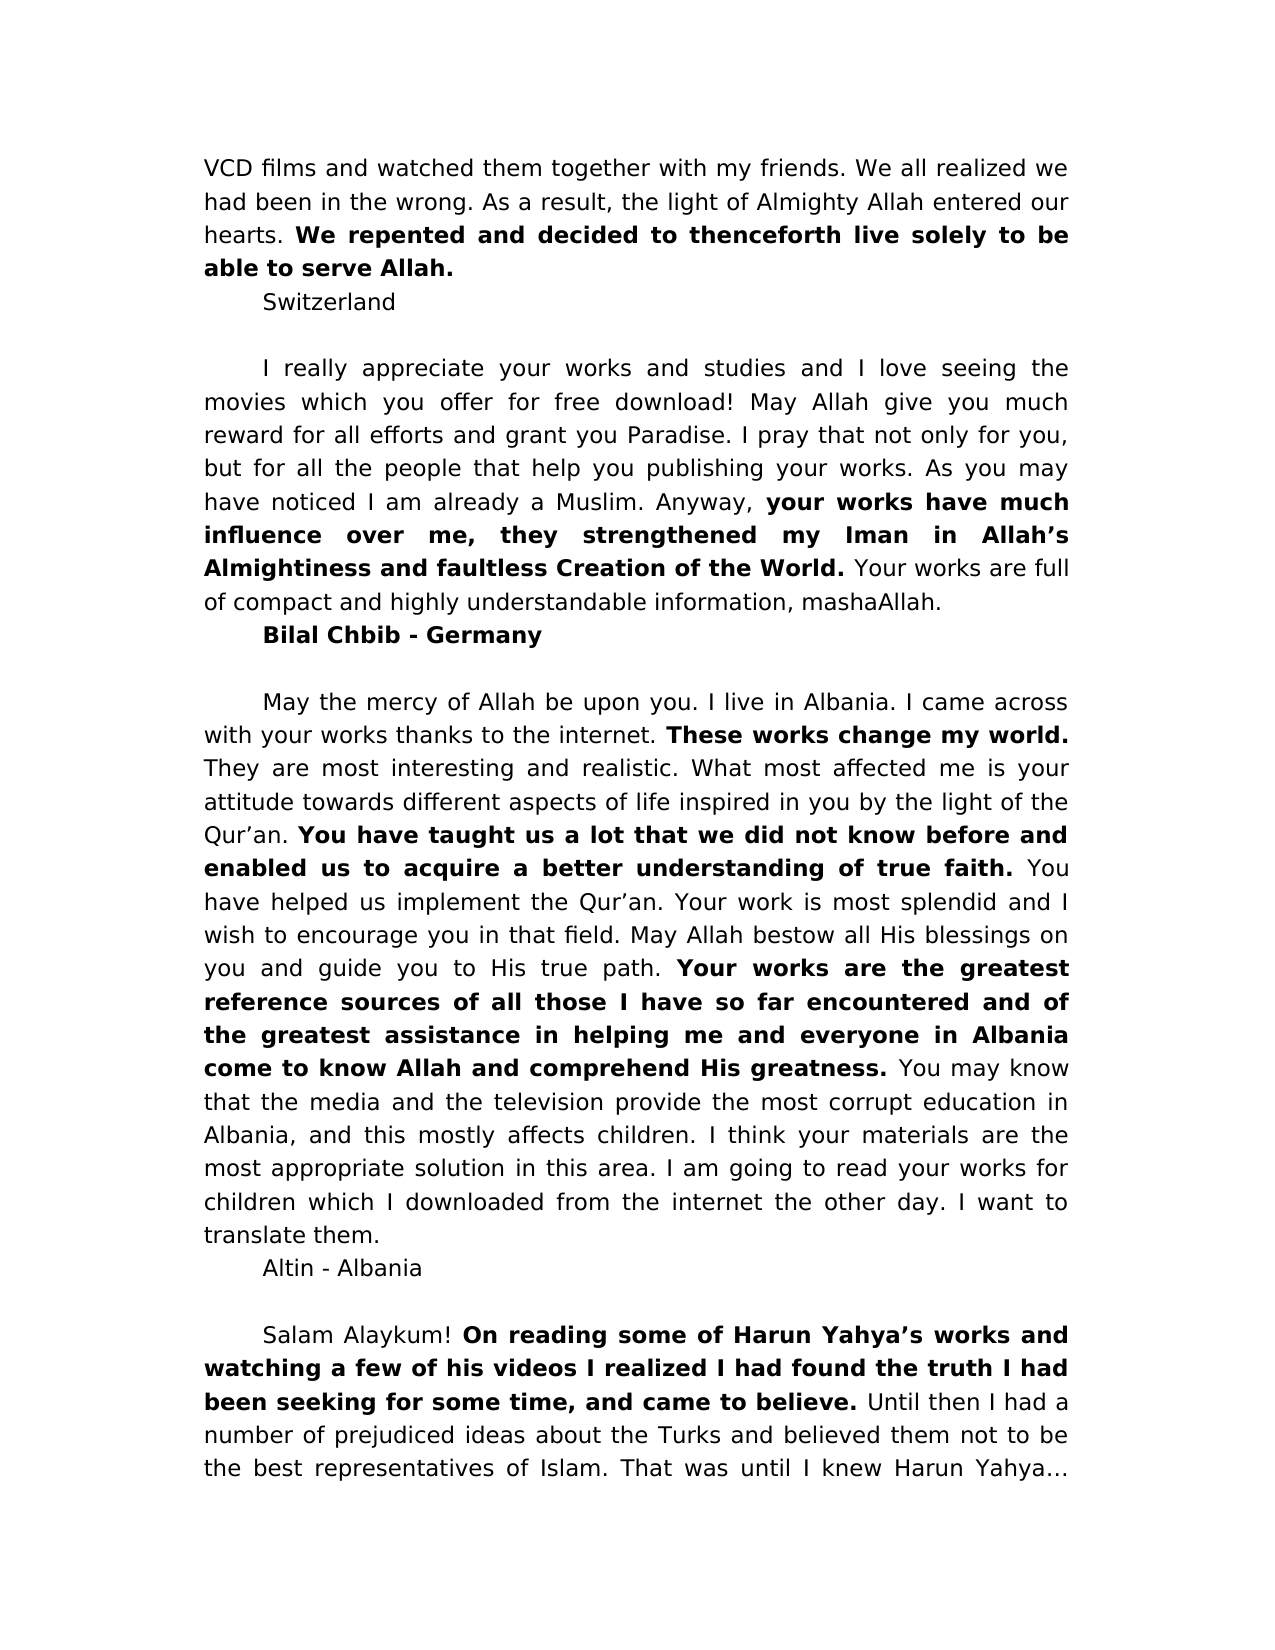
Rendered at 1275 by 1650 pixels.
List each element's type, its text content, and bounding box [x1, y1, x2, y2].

text I really appreciate your works and studies and I love seeing the movies which you offer for free download! May Allah give you much reward for all efforts and grant you Paradise. I pray that not only for you, but for all the people that help you publishing your works. As you may have noticed I am already a Muslim. Anyway, your works have much influence over me, they strengthened my Iman in Allah’s Almightiness and faultless Creation of the World. Your works are full of compact and highly understandable information, mashaAllah. [203, 350, 1070, 617]
text VCD films and watched them together with my friends. We all realized we had been in the wrong. As a result, the light of Almighty Allah entered our hearts. We repented and decided to thenceforth live solely to be able to serve Allah. [203, 150, 1070, 283]
text Salam Alaykum! On reading some of Harun Yahya’s works and watching a few of his videos I realized I had found the truth I had been seeking for some time, and came to believe. Until then I had a number of prejudiced ideas about the Turks and believed them not to be the best representatives of Islam. That was until I knew Harun Yahya… [203, 1317, 1070, 1483]
text Switzerland [203, 283, 1070, 317]
text May the mercy of Allah be upon you. I live in Albania. I came across with your works thanks to the internet. These works change my world. They are most interesting and realistic. What most affected me is your attitude towards different aspects of life inspired in you by the light of the Qur’an. You have taught us a lot that we did not know before and enabled us to acquire a better understanding of true faith. You have helped us implement the Qur’an. Your work is most splendid and I wish to encourage you in that field. May Allah bestow all His blessings on you and guide you to His true path. Your works are the greatest reference sources of all those I have so far encountered and of the greatest assistance in helping me and everyone in Albania come to know Allah and comprehend His greatness. You may know that the media and the television provide the most corrupt education in Albania, and this mostly affects children. I think your materials are the most appropriate solution in this area. I am going to read your works for children which I downloaded from the internet the other day. I want to translate them. [203, 683, 1070, 1250]
text Bilal Chbib - Germany [203, 617, 1070, 650]
text Altin - Albania [203, 1250, 1070, 1283]
